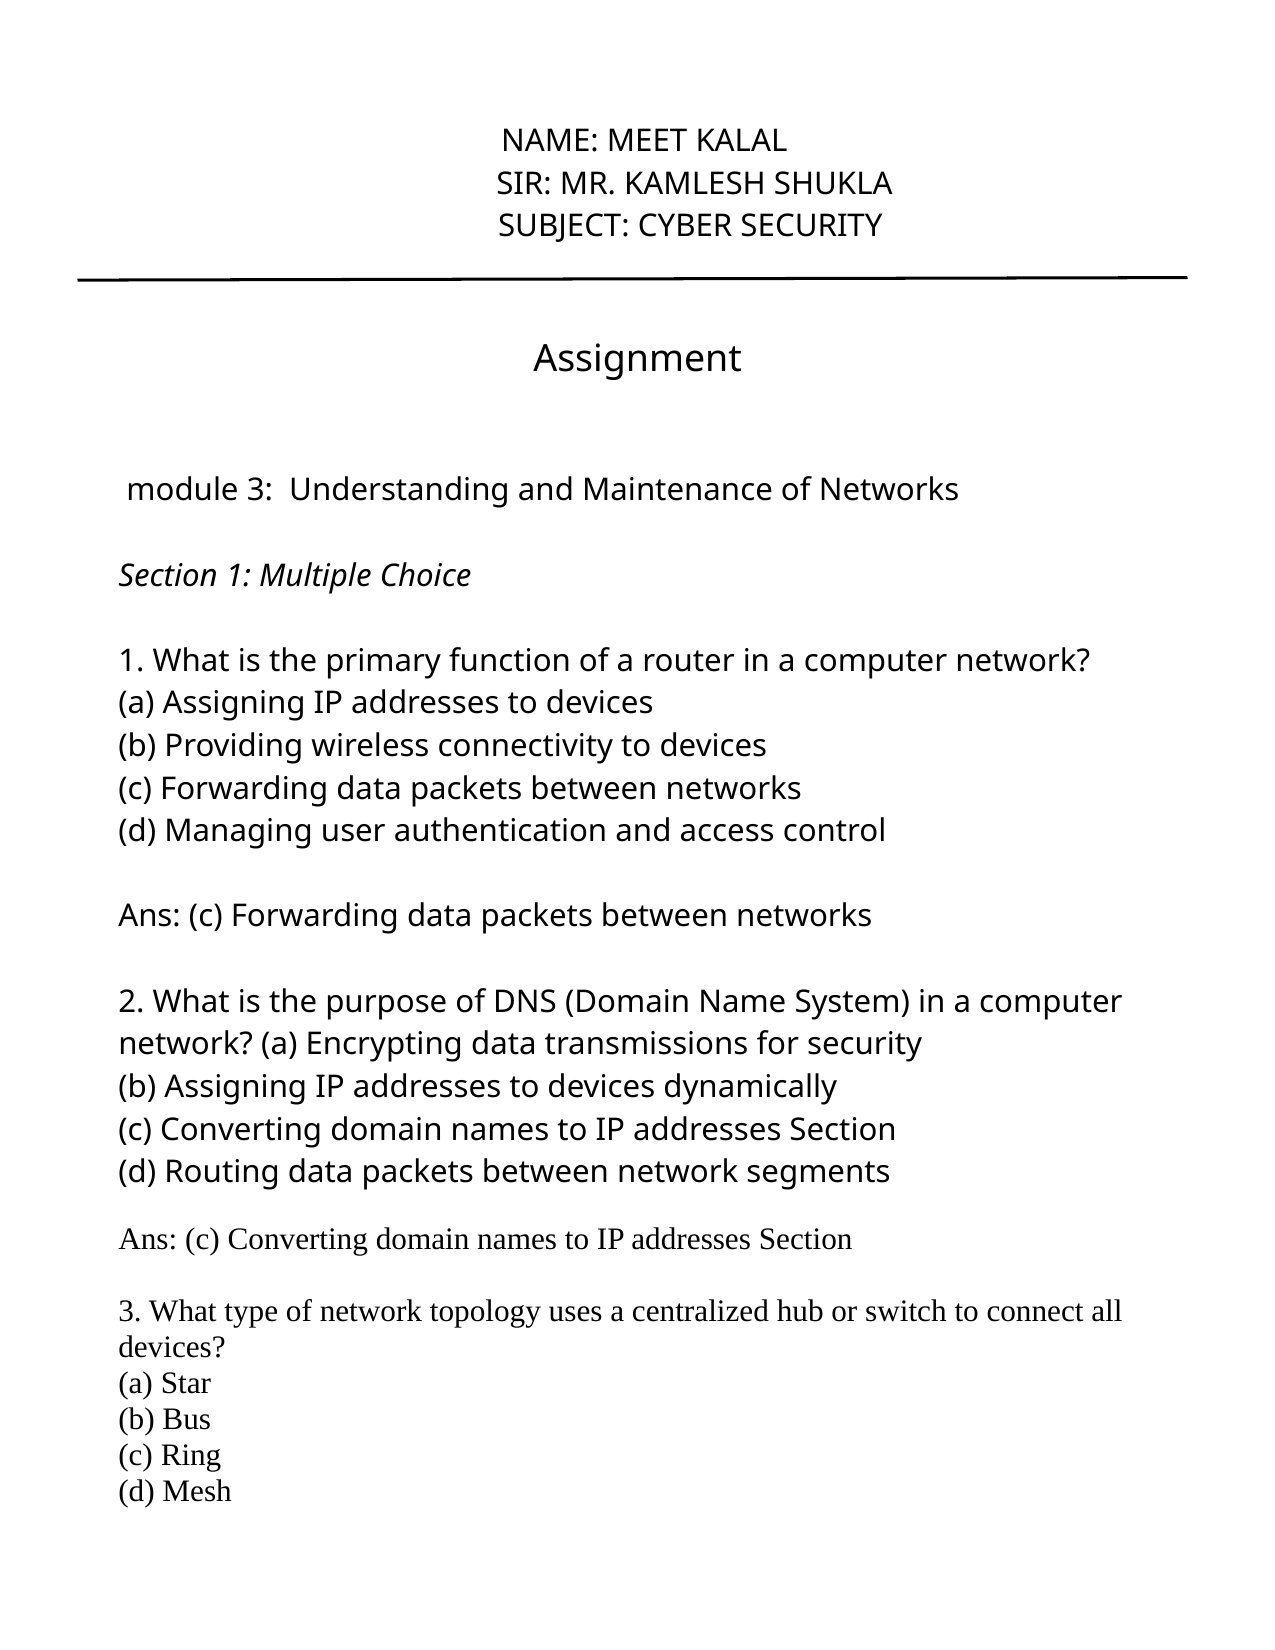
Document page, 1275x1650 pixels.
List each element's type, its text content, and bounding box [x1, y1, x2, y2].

text 3. What type of network topology uses a centralized hub or switch to connect all devices? [118, 1292, 1157, 1364]
text (a) Star [118, 1364, 1157, 1400]
text NAME: MEET KALAL [118, 118, 1157, 161]
text SIR: MR. KAMLESH SHUKLA [118, 161, 1157, 203]
text (a) Assigning IP addresses to devices [118, 680, 1157, 723]
text (d) Managing user authentication and access control [118, 808, 1157, 851]
text (d) Routing data packets between network segments [118, 1149, 1157, 1192]
text (d) Mesh [118, 1472, 1157, 1508]
text Assignment [118, 331, 1157, 382]
text (c) Converting domain names to IP addresses Section [118, 1106, 1157, 1149]
text 2. What is the purpose of DNS (Domain Name System) in a computer network? (a) Encrypting data transmissions for security [118, 979, 1157, 1064]
text SUBJECT: CYBER SECURITY [118, 203, 1157, 246]
text (b) Assigning IP addresses to devices dynamically [118, 1064, 1157, 1106]
text Ans: (c) Forwarding data packets between networks [118, 893, 1157, 936]
text (c) Forwarding data packets between networks [118, 766, 1157, 808]
text 1. What is the primary function of a router in a computer network? [118, 638, 1157, 680]
text (b) Bus [118, 1400, 1157, 1436]
text (b) Providing wireless connectivity to devices [118, 723, 1157, 766]
text (c) Ring [118, 1436, 1157, 1472]
text Section 1: Multiple Choice [118, 553, 1157, 595]
text module 3: Understanding and Maintenance of Networks [118, 467, 1157, 510]
text Ans: (c) Converting domain names to IP addresses Section [118, 1220, 1157, 1256]
